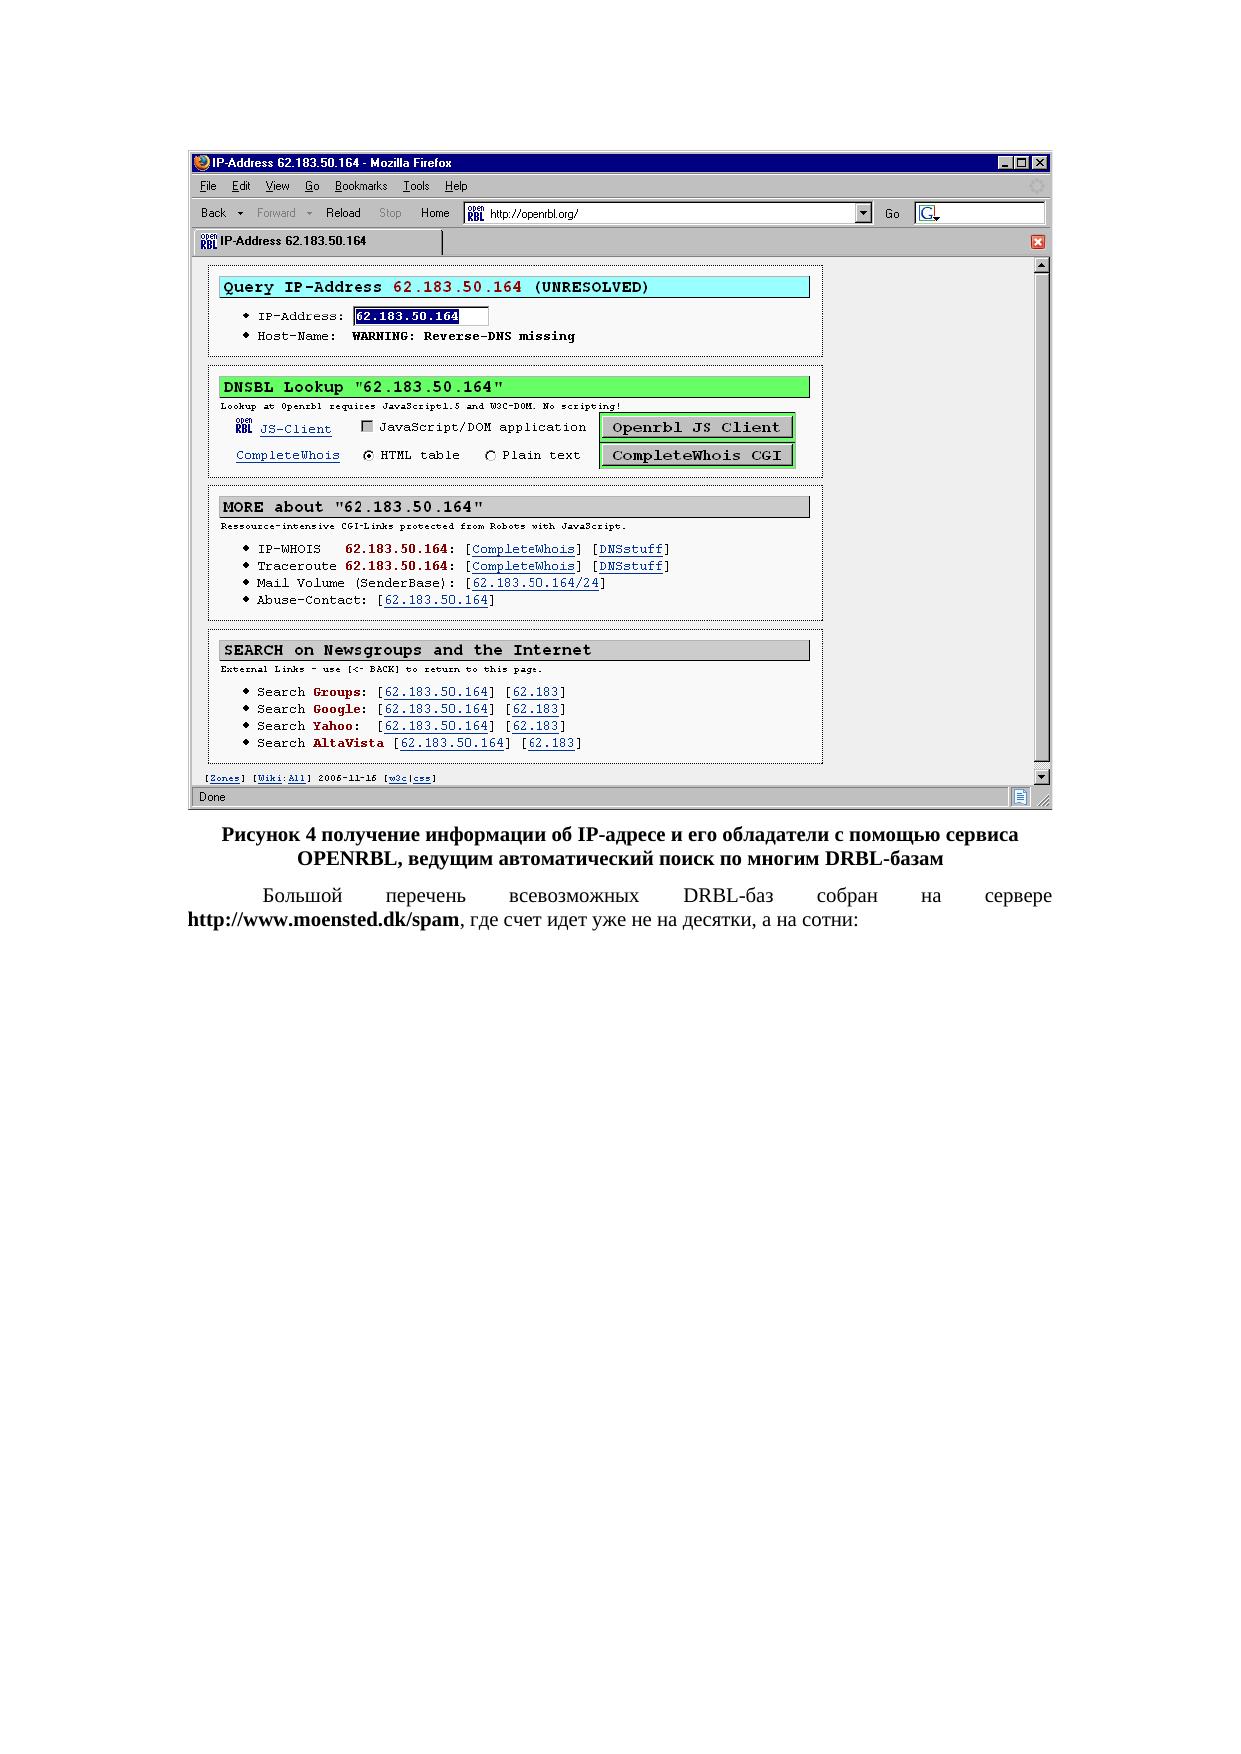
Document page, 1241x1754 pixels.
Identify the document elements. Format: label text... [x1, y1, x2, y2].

text Рисунок 4 получение информации об IP-адресе и его обладатели с помощью сервиса OPENRBL, ведущим автоматический поиск по многим DRBL-базам [187, 822, 1053, 870]
picture [188, 150, 1053, 810]
text Большой перечень всевозможных DRBL-баз собран на сервере http://www.moensted.dk/spam, где счет идет уже не на десятки, а на сотни: [187, 883, 1053, 931]
